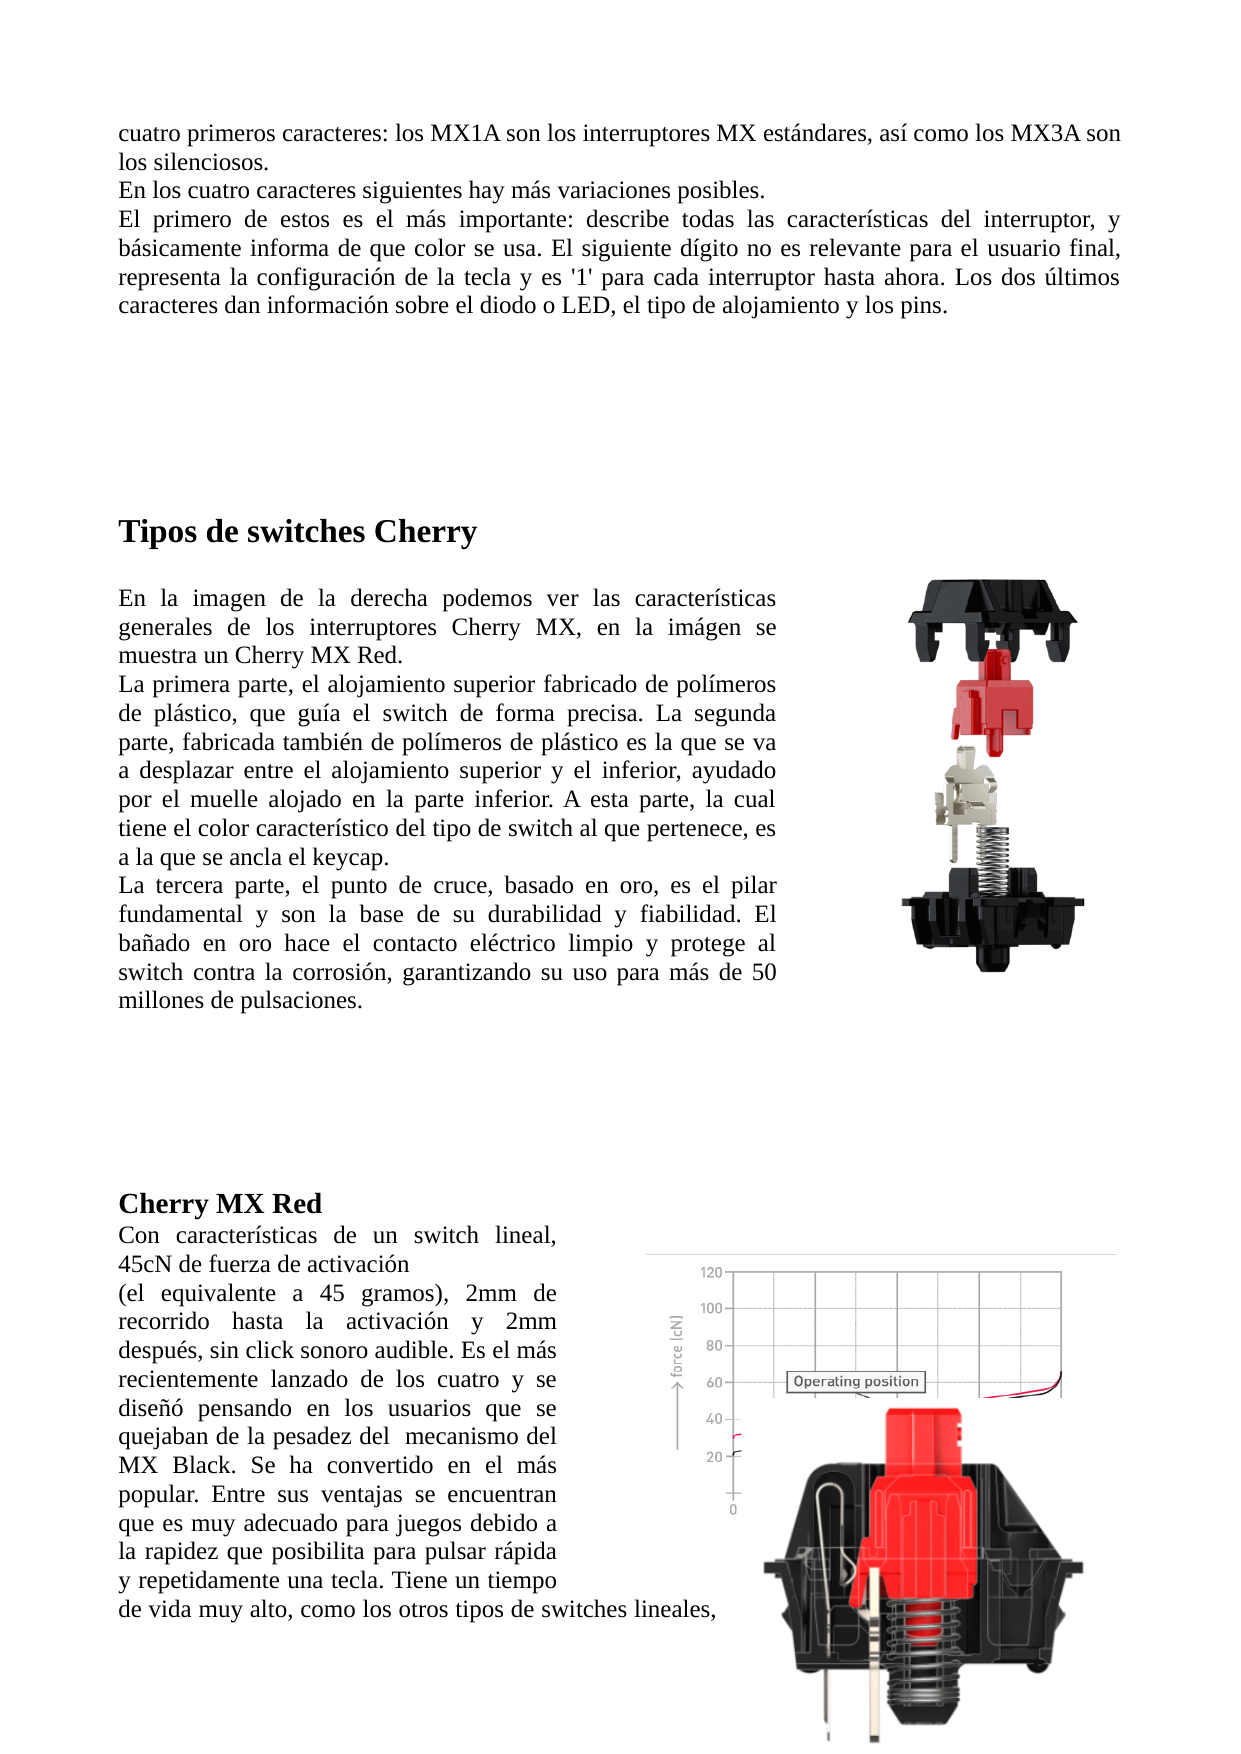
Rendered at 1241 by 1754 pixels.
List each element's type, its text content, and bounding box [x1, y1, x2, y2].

text Con características de un switch lineal, 45cN de fuerza de activación [118, 1220, 1122, 1278]
text Cherry MX Red [118, 1187, 1122, 1220]
text La tercera parte, el punto de cruce, basado en oro, es el pilar fundamental y son la base de su durabilidad y fiabilidad. El bañado en oro hace el contacto eléctrico limpio y protege al switch contra la corrosión, garantizando su uso para más de 50 millones de pulsaciones. [118, 870, 1122, 1014]
text cuatro primeros caracteres: los MX1A son los interruptores MX estándares, así como los MX3A son los silenciosos. [118, 118, 1122, 176]
text En los cuatro caracteres siguientes hay más variaciones posibles. [118, 176, 1122, 204]
picture [646, 1250, 1117, 1754]
text En la imagen de la derecha podemos ver las características generales de los interruptores Cherry MX, en la imágen se muestra un Cherry MX Red. [118, 583, 866, 669]
picture [866, 539, 1121, 1012]
text La primera parte, el alojamiento superior fabricado de polímeros de plástico, que guía el switch de forma precisa. La segunda parte, fabricada también de polímeros de plástico es la que se va a desplazar entre el alojamiento superior y el inferior, ayudado por el muelle alojado en la parte inferior. A esta parte, la cual tiene el color característico del tipo de switch al que pertenece, es a la que se ancla el keycap. [118, 669, 866, 870]
text El primero de estos es el más importante: describe todas las características del interruptor, y básicamente informa de que color se usa. El siguiente dígito no es relevante para el usuario final, representa la configuración de la tecla y es '1' para cada interruptor hasta ahora. Los dos últimos caracteres dan información sobre el diodo o LED, el tipo de alojamiento y los pins. [118, 204, 1122, 319]
text (el equivalente a 45 gramos), 2mm de recorrido hasta la activación y 2mm después, sin click sonoro audible. Es el más recientemente lanzado de los cuatro y se diseñó pensando en los usuarios que se quejaban de la pesadez del mecanismo del MX Black. Se ha convertido en el más popular. Entre sus ventajas se encuentran que es muy adecuado para juegos debido a la rapidez que posibilita para pulsar rápida y repetidamente una tecla. Tiene un tiempo de vida muy alto, como los otros tipos de switches lineales, [118, 1278, 741, 1623]
text Tipos de switches Cherry [118, 511, 1122, 549]
